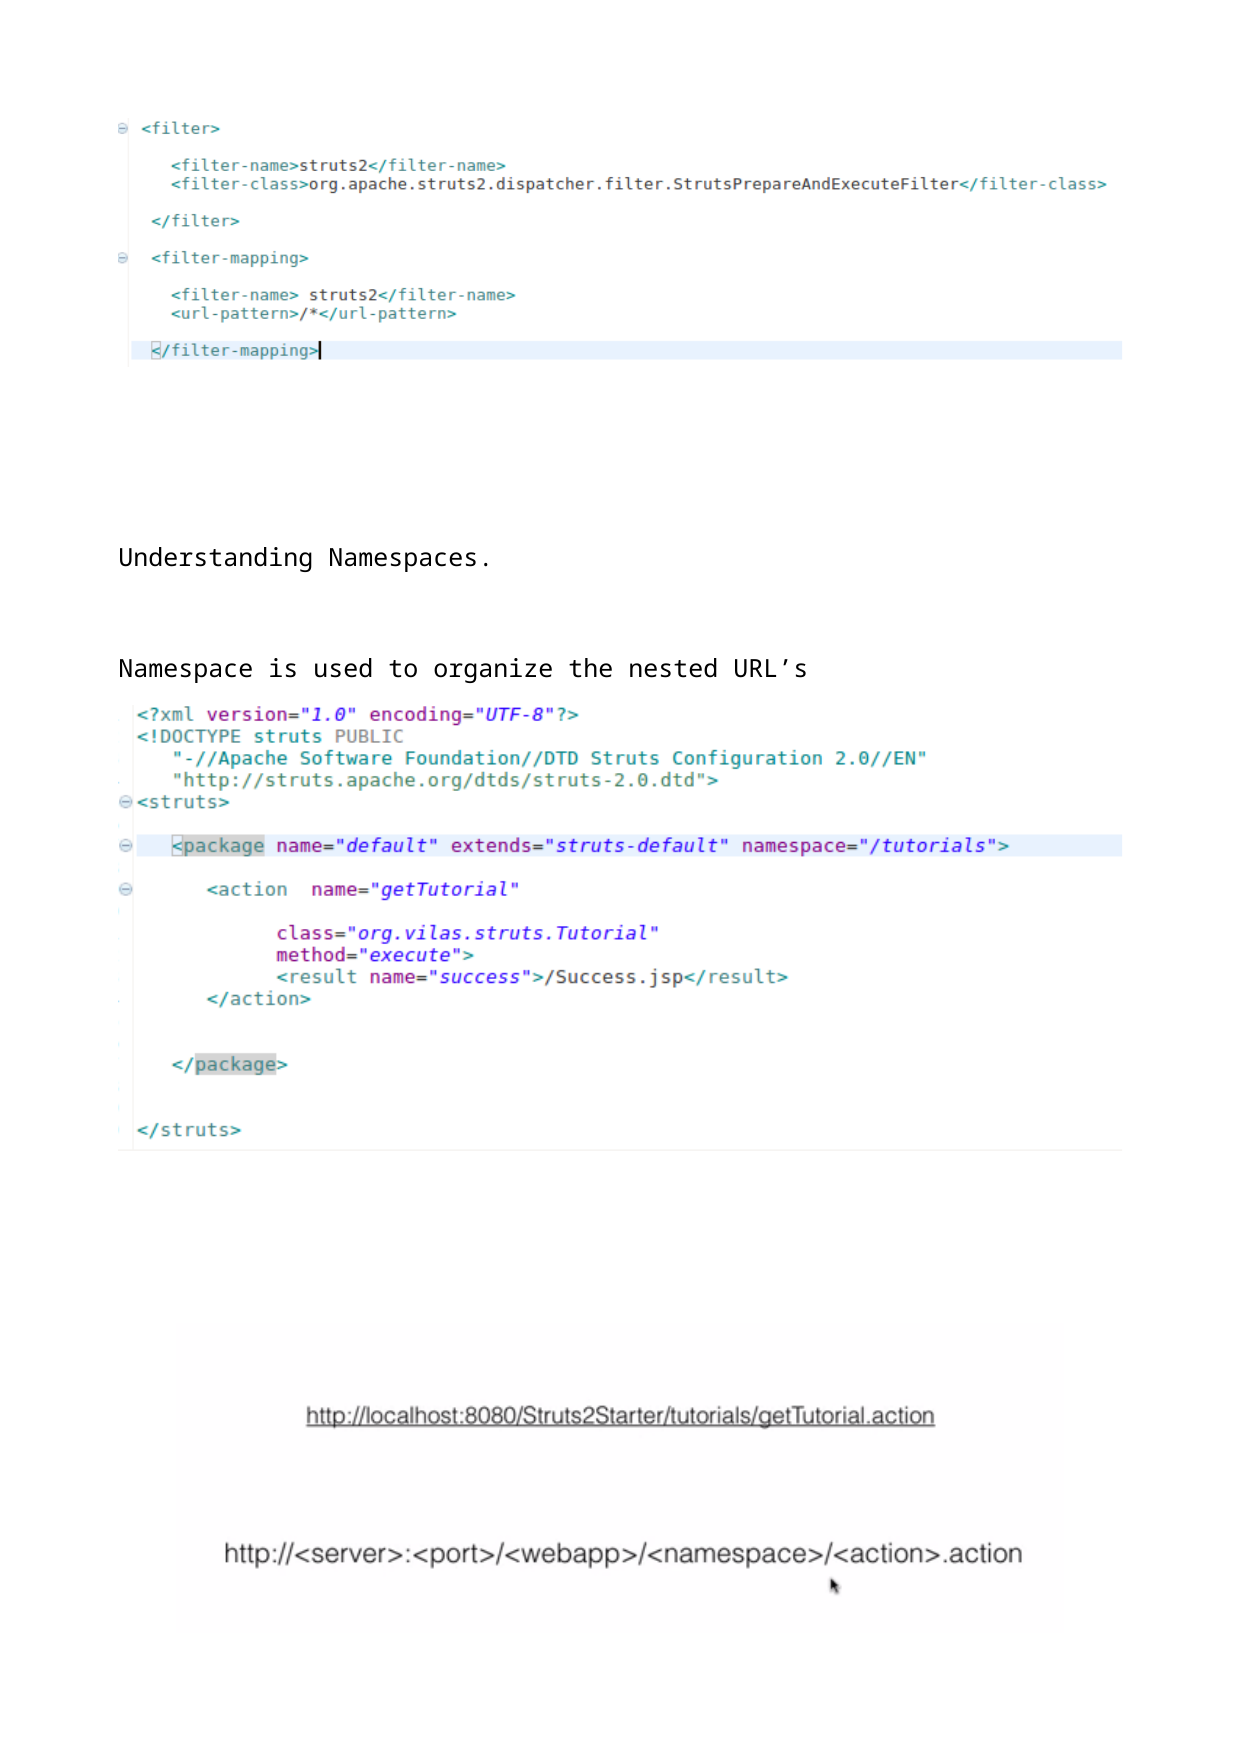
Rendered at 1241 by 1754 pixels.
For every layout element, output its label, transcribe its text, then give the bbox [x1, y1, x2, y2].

text Namespace is used to organize the nested URL’s [118, 650, 1122, 684]
picture [118, 118, 1123, 367]
text Understanding Namespaces. [118, 539, 1122, 574]
picture [176, 1323, 1064, 1633]
picture [118, 705, 1123, 1151]
